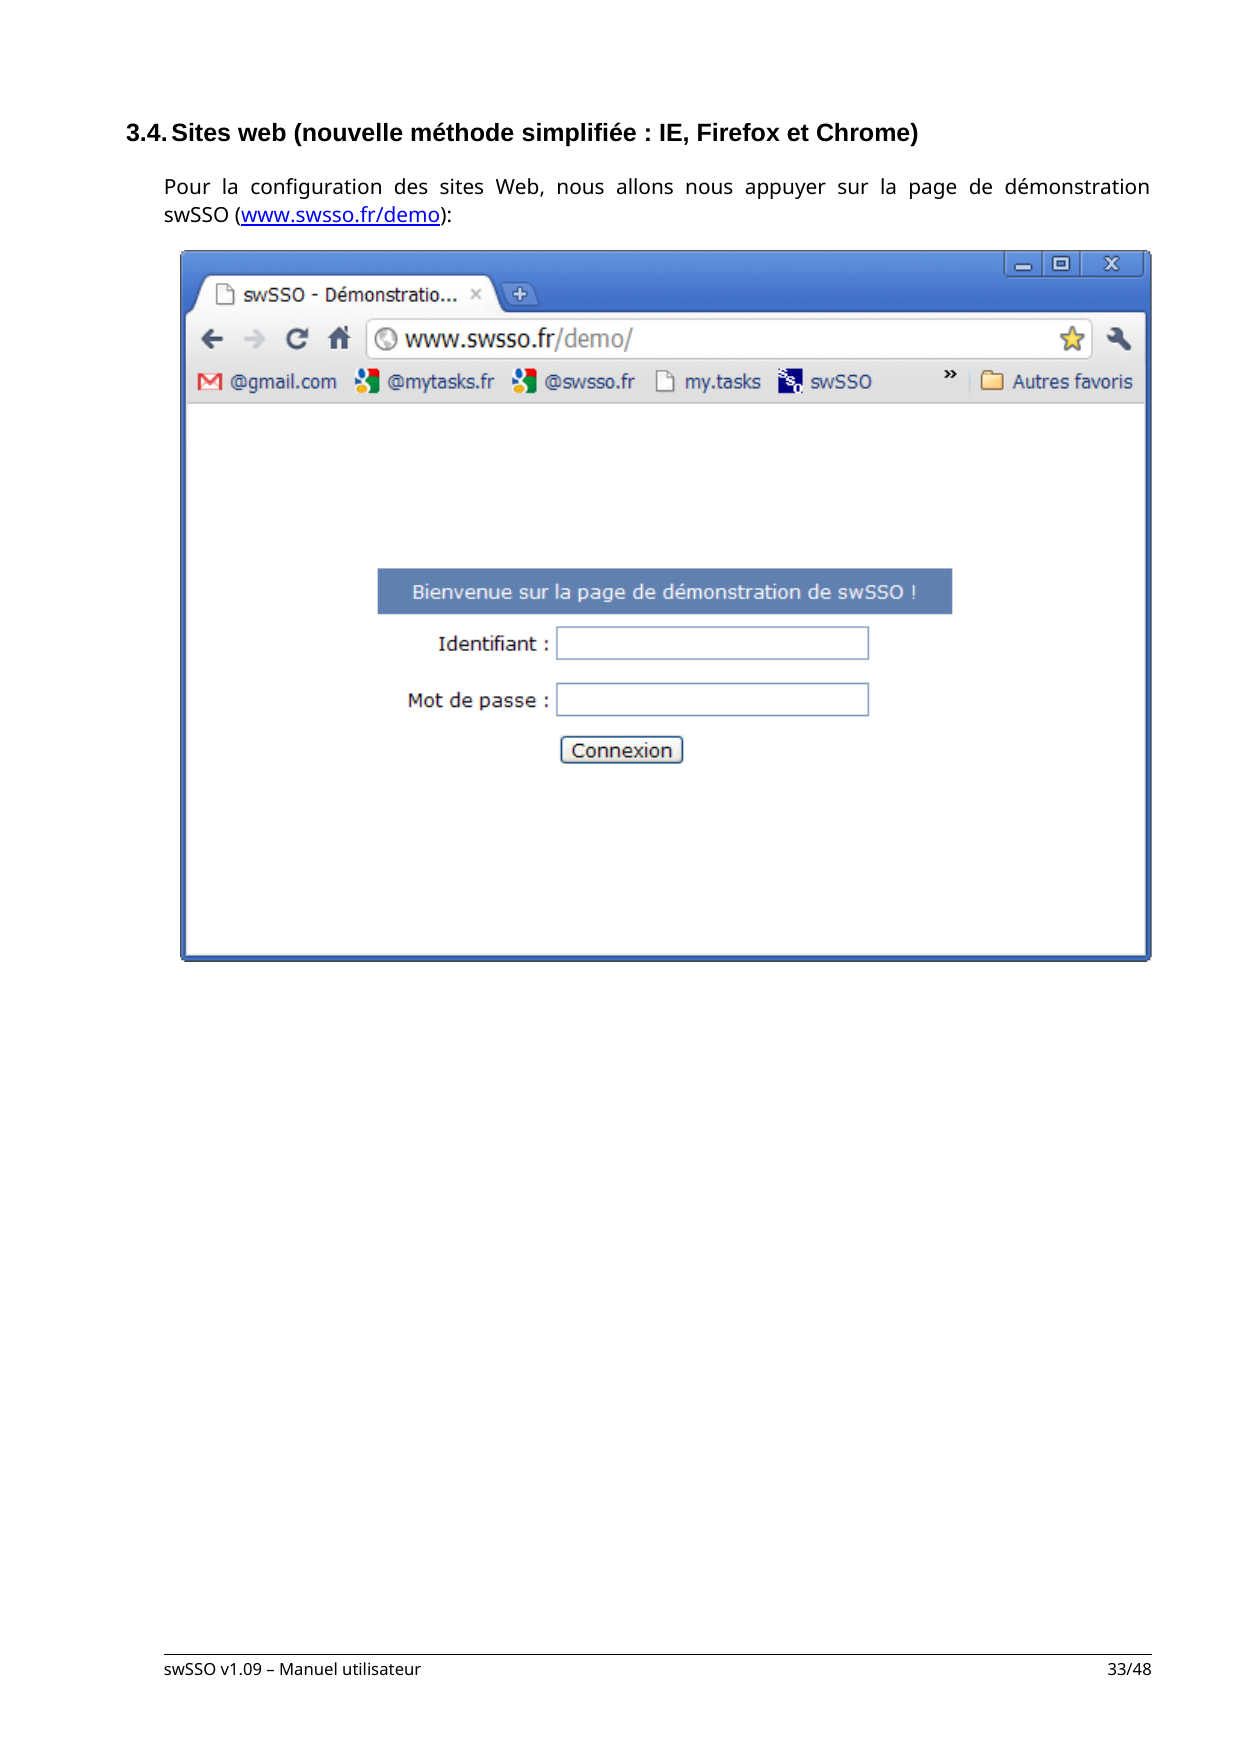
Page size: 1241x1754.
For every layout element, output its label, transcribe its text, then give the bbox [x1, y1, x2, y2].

picture [180, 250, 1152, 962]
text Pour la configuration des sites Web, nous allons nous appuyer sur la page de démonstration swSSO (www.swsso.fr/demo): [164, 172, 1152, 229]
subtitle Sites web (nouvelle méthode simplifiée : IE, Firefox et Chrome) [126, 118, 1152, 147]
